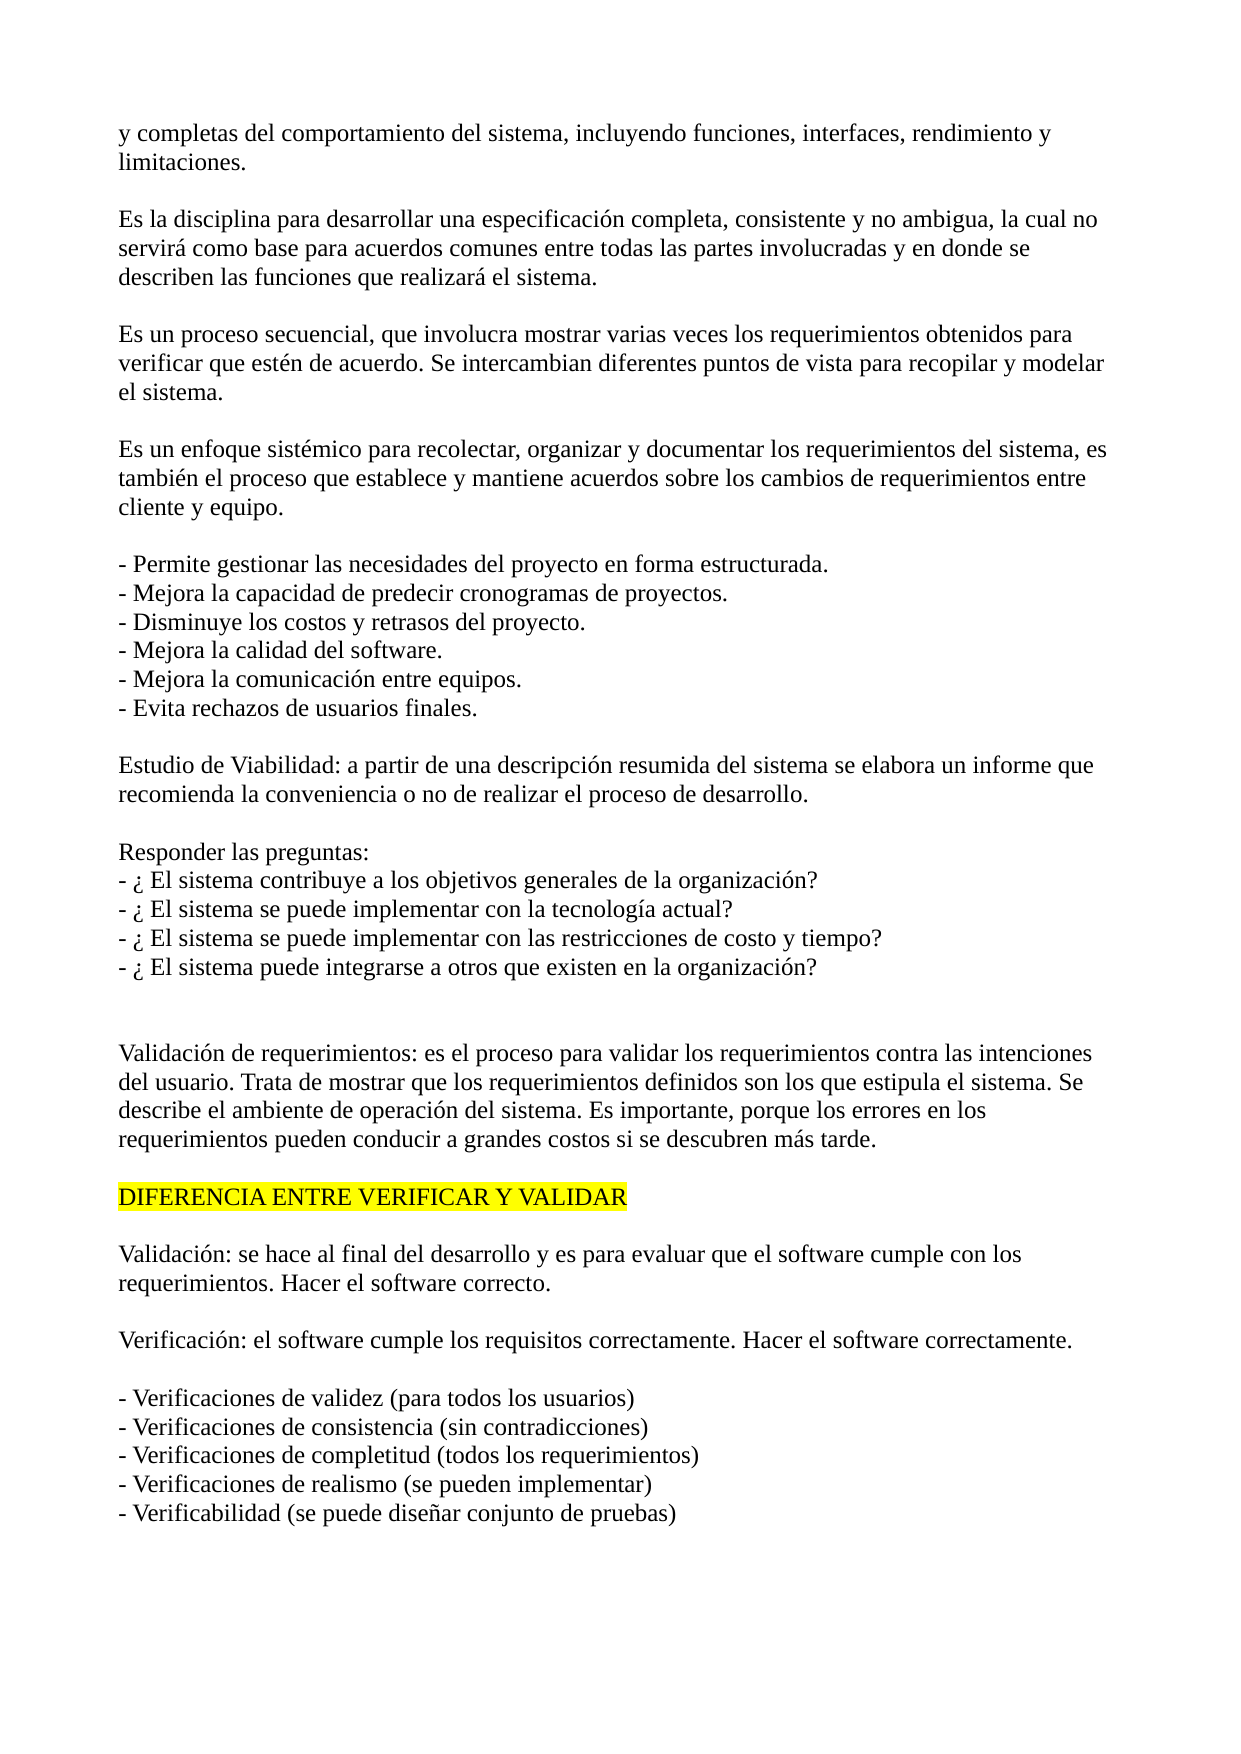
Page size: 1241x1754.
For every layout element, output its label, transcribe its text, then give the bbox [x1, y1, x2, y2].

text Es la disciplina para desarrollar una especificación completa, consistente y no ambigua, la cual no servirá como base para acuerdos comunes entre todas las partes involucradas y en donde se describen las funciones que realizará el sistema. [118, 204, 1122, 291]
text - Evita rechazos de usuarios finales. [118, 693, 1122, 722]
text Estudio de Viabilidad: a partir de una descripción resumida del sistema se elabora un informe que recomienda la conveniencia o no de realizar el proceso de desarrollo. [118, 751, 1122, 808]
text - Verificabilidad (se puede diseñar conjunto de pruebas) [118, 1498, 1122, 1527]
text DIFERENCIA ENTRE VERIFICAR Y VALIDAR [118, 1182, 1122, 1211]
text - Mejora la calidad del software. [118, 636, 1122, 664]
text - Mejora la capacidad de predecir cronogramas de proyectos. [118, 578, 1122, 607]
text Verificación: el software cumple los requisitos correctamente. Hacer el software correctamente. [118, 1326, 1122, 1354]
text - Verificaciones de realismo (se pueden implementar) [118, 1469, 1122, 1498]
text Es un enfoque sistémico para recolectar, organizar y documentar los requerimientos del sistema, es también el proceso que establece y mantiene acuerdos sobre los cambios de requerimientos entre cliente y equipo. [118, 434, 1122, 521]
text y completas del comportamiento del sistema, incluyendo funciones, interfaces, rendimiento y limitaciones. [118, 118, 1122, 176]
text - ¿ El sistema se puede implementar con las restricciones de costo y tiempo? [118, 923, 1122, 952]
text - Disminuye los costos y retrasos del proyecto. [118, 607, 1122, 636]
text - Permite gestionar las necesidades del proyecto en forma estructurada. [118, 549, 1122, 578]
text - Verificaciones de validez (para todos los usuarios) [118, 1383, 1122, 1412]
text - ¿ El sistema contribuye a los objetivos generales de la organización? [118, 866, 1122, 894]
text - Mejora la comunicación entre equipos. [118, 664, 1122, 693]
text - ¿ El sistema se puede implementar con la tecnología actual? [118, 894, 1122, 923]
text - Verificaciones de consistencia (sin contradicciones) [118, 1412, 1122, 1441]
text Responder las preguntas: [118, 837, 1122, 866]
text Es un proceso secuencial, que involucra mostrar varias veces los requerimientos obtenidos para verificar que estén de acuerdo. Se intercambian diferentes puntos de vista para recopilar y modelar el sistema. [118, 319, 1122, 406]
text Validación: se hace al final del desarrollo y es para evaluar que el software cumple con los requerimientos. Hacer el software correcto. [118, 1239, 1122, 1297]
text - Verificaciones de completitud (todos los requerimientos) [118, 1441, 1122, 1469]
text Validación de requerimientos: es el proceso para validar los requerimientos contra las intenciones del usuario. Trata de mostrar que los requerimientos definidos son los que estipula el sistema. Se describe el ambiente de operación del sistema. Es importante, porque los errores en los requerimientos pueden conducir a grandes costos si se descubren más tarde. [118, 1038, 1122, 1153]
text - ¿ El sistema puede integrarse a otros que existen en la organización? [118, 952, 1122, 981]
